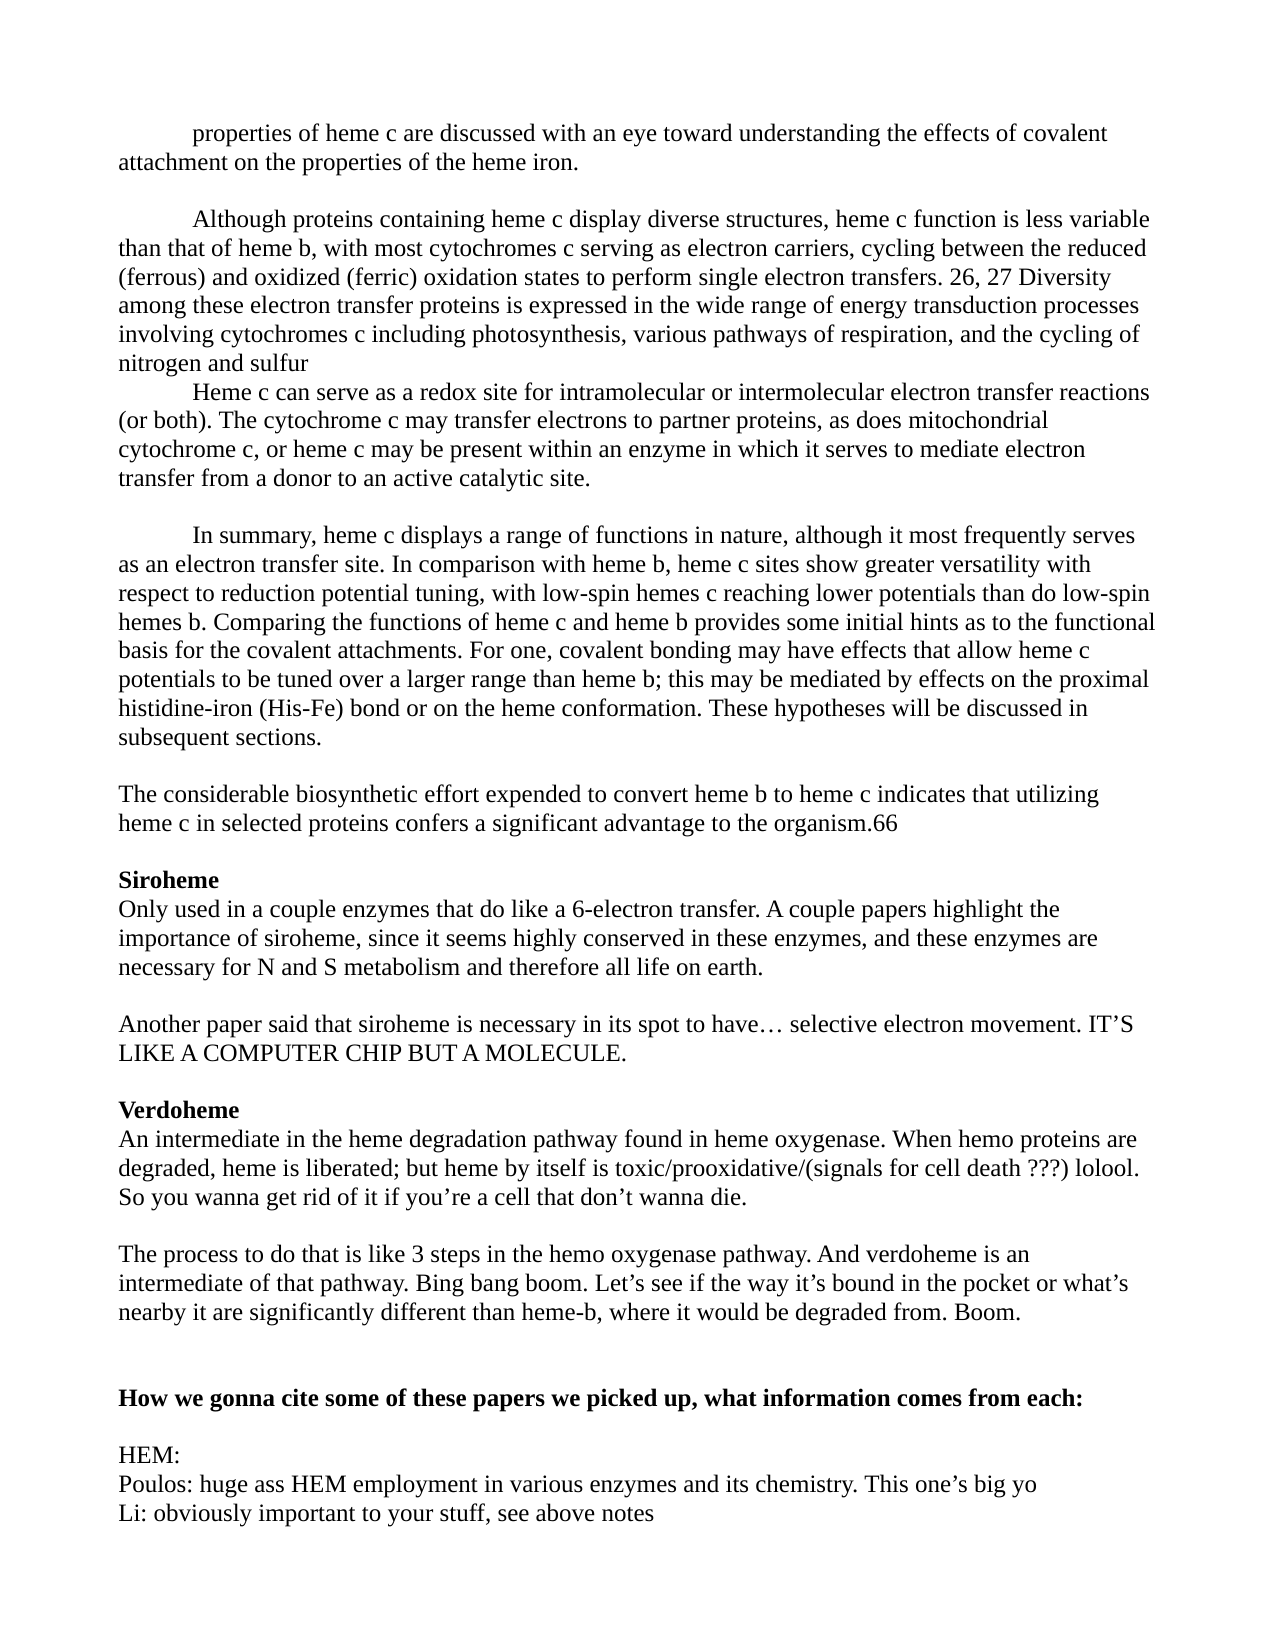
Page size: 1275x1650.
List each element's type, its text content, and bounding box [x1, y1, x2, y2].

text Heme c can serve as a redox site for intramolecular or intermolecular electron transfer reactions (or both). The cytochrome c may transfer electrons to partner proteins, as does mitochondrial cytochrome c, or heme c may be present within an enzyme in which it serves to mediate electron transfer from a donor to an active catalytic site. [118, 377, 1157, 492]
text In summary, heme c displays a range of functions in nature, although it most frequently serves as an electron transfer site. In comparison with heme b, heme c sites show greater versatility with respect to reduction potential tuning, with low-spin hemes c reaching lower potentials than do low-spin hemes b. Comparing the functions of heme c and heme b provides some initial hints as to the functional basis for the covalent attachments. For one, covalent bonding may have effects that allow heme c potentials to be tuned over a larger range than heme b; this may be mediated by effects on the proximal histidine-iron (His-Fe) bond or on the heme conformation. These hypotheses will be discussed in subsequent sections. [118, 521, 1157, 751]
text Verdoheme [118, 1096, 1157, 1124]
text Poulos: huge ass HEM employment in various enzymes and its chemistry. This one’s big yo [118, 1469, 1157, 1498]
text An intermediate in the heme degradation pathway found in heme oxygenase. When hemo proteins are degraded, heme is liberated; but heme by itself is toxic/prooxidative/(signals for cell death ???) lolool. So you wanna get rid of it if you’re a cell that don’t wanna die. [118, 1124, 1157, 1211]
text The considerable biosynthetic effort expended to convert heme b to heme c indicates that utilizing heme c in selected proteins confers a significant advantage to the organism.66 [118, 779, 1157, 837]
text The process to do that is like 3 steps in the hemo oxygenase pathway. And verdoheme is an intermediate of that pathway. Bing bang boom. Let’s see if the way it’s bound in the pocket or what’s nearby it are significantly different than heme-b, where it would be degraded from. Boom. [118, 1239, 1157, 1326]
text Siroheme [118, 866, 1157, 894]
text Li: obviously important to your stuff, see above notes [118, 1498, 1157, 1527]
text Although proteins containing heme c display diverse structures, heme c function is less variable than that of heme b, with most cytochromes c serving as electron carriers, cycling between the reduced (ferrous) and oxidized (ferric) oxidation states to perform single electron transfers. 26, 27 Diversity among these electron transfer proteins is expressed in the wide range of energy transduction processes involving cytochromes c including photosynthesis, various pathways of respiration, and the cycling of nitrogen and sulfur [118, 204, 1157, 377]
text How we gonna cite some of these papers we picked up, what information comes from each: [118, 1383, 1157, 1412]
text Only used in a couple enzymes that do like a 6-electron transfer. A couple papers highlight the importance of siroheme, since it seems highly conserved in these enzymes, and these enzymes are necessary for N and S metabolism and therefore all life on earth. [118, 894, 1157, 981]
text properties of heme c are discussed with an eye toward understanding the effects of covalent attachment on the properties of the heme iron. [118, 118, 1157, 176]
text Another paper said that siroheme is necessary in its spot to have… selective electron movement. IT’S LIKE A COMPUTER CHIP BUT A MOLECULE. [118, 1009, 1157, 1067]
text HEM: [118, 1441, 1157, 1469]
